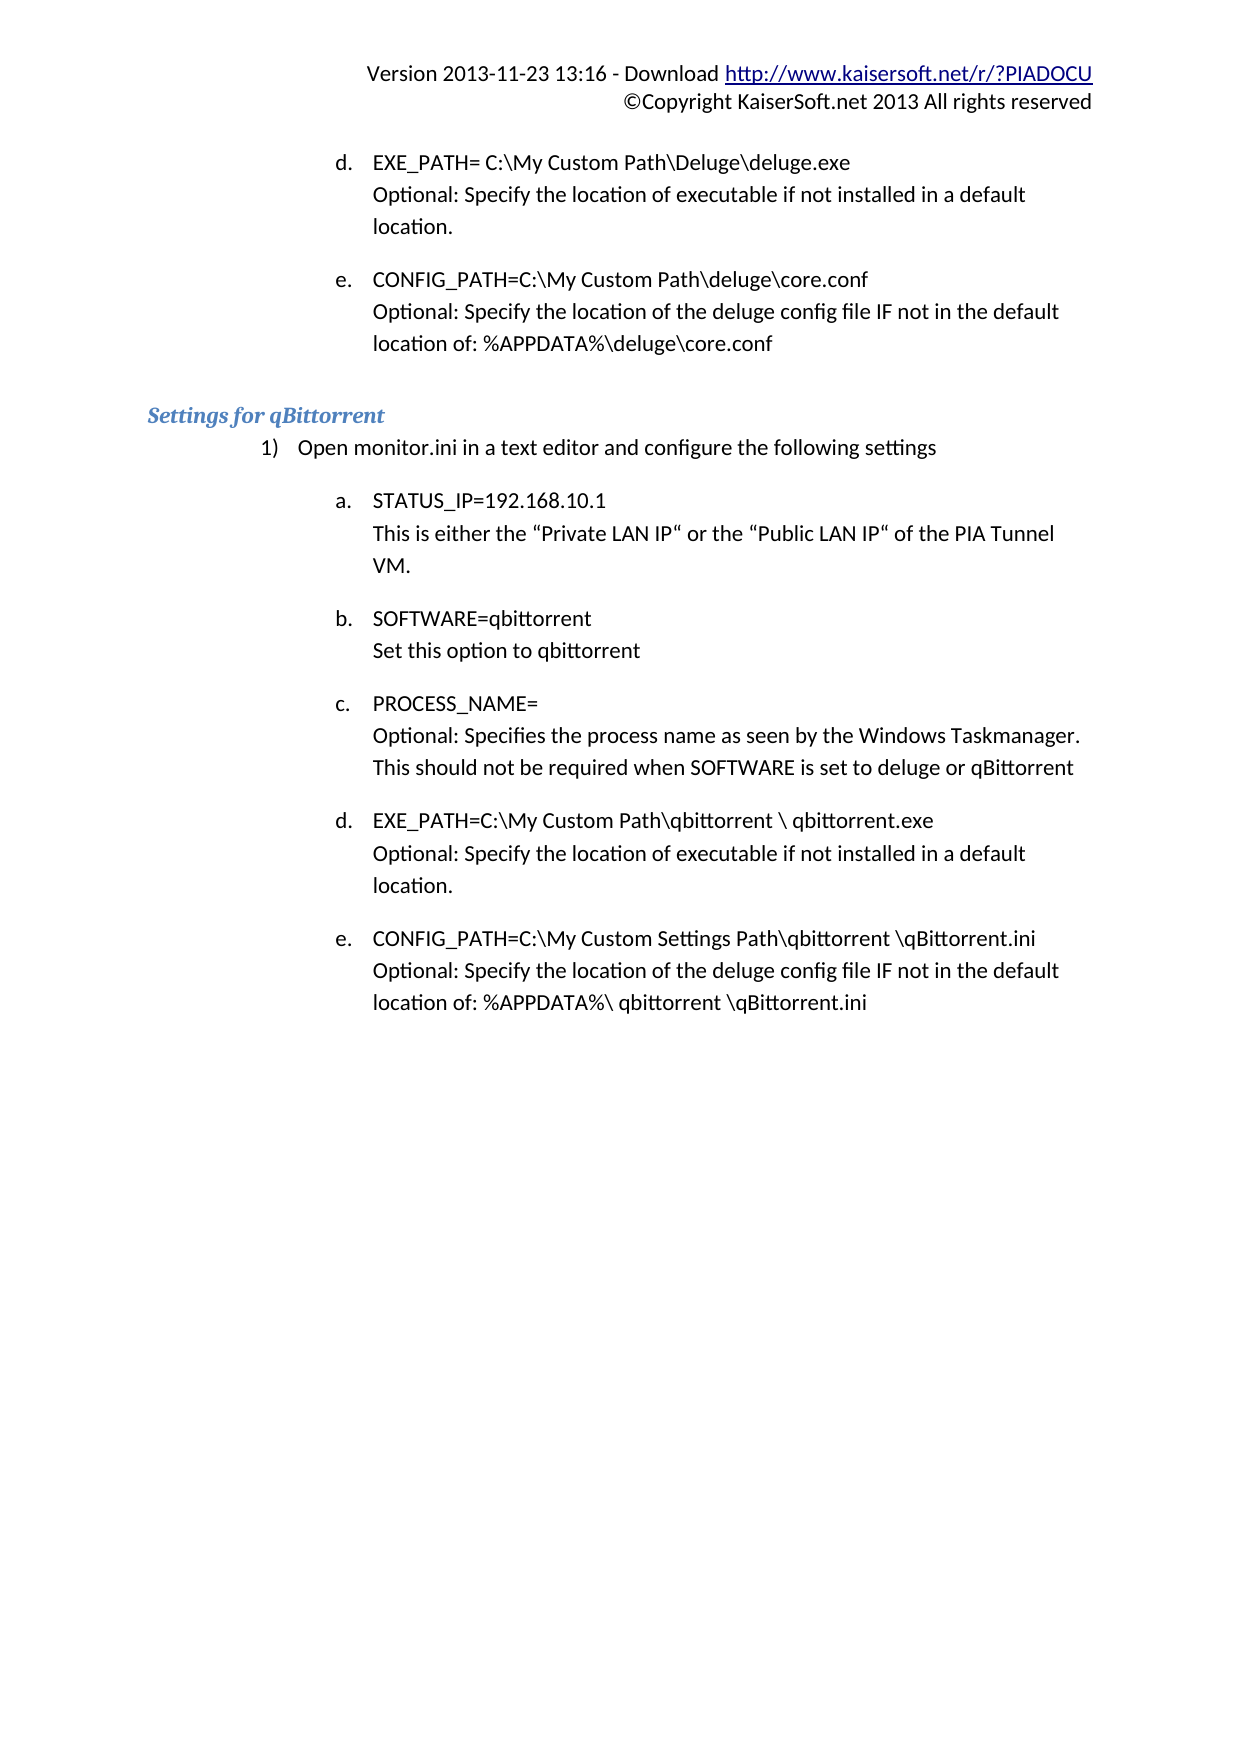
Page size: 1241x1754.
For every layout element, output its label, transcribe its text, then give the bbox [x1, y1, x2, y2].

list CONFIG_PATH=C:\My Custom Path\deluge\core.conf Optional: Specify the location of the deluge config file IF not in the default location of: %APPDATA%\deluge\core.conf [335, 265, 1093, 357]
list CONFIG_PATH=C:\My Custom Settings Path\qbittorrent \qBittorrent.ini Optional: Specify the location of the deluge config file IF not in the default location of: %APPDATA%\ qbittorrent \qBittorrent.ini [335, 924, 1093, 1048]
list SOFTWARE=qbittorrent Set this option to qbittorrent [335, 604, 1093, 664]
subtitle Settings for qBittorrent [148, 403, 1093, 429]
list Open monitor.ini in a text editor and configure the following settings [260, 433, 1093, 461]
list PROCESS_NAME= Optional: Specifies the process name as seen by the Windows Taskmanager. This should not be required when SOFTWARE is set to deluge or qBittorrent [335, 689, 1093, 781]
list EXE_PATH=C:\My Custom Path\qbittorrent \ qbittorrent.exe Optional: Specify the location of executable if not installed in a default location. [335, 806, 1093, 899]
list STATUS_IP=192.168.10.1 This is either the “Private LAN IP“ or the “Public LAN IP“ of the PIA Tunnel VM. [335, 486, 1093, 579]
list EXE_PATH= C:\My Custom Path\Deluge\deluge.exe Optional: Specify the location of executable if not installed in a default location. [335, 148, 1093, 240]
